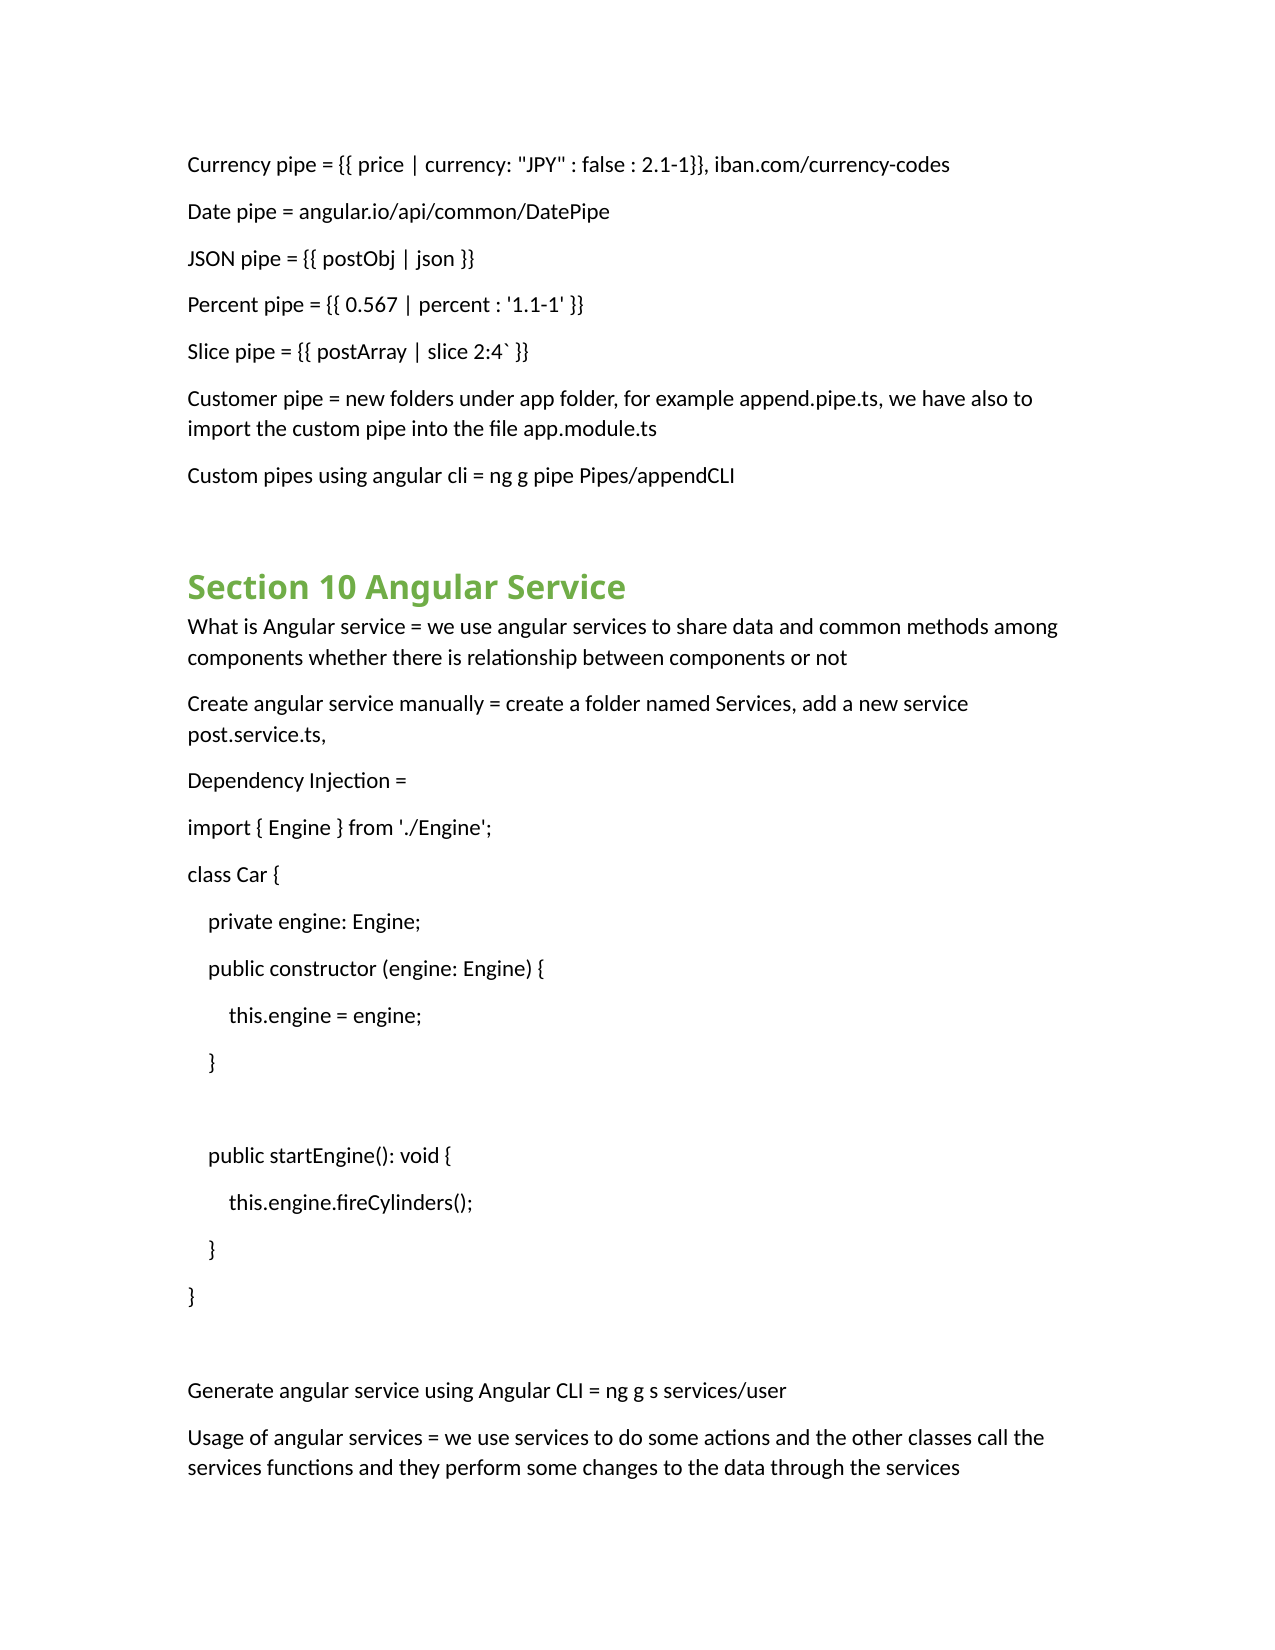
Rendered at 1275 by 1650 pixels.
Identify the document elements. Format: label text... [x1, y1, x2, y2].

text Date pipe = angular.io/api/common/DatePipe [187, 197, 1087, 225]
text this.engine.fireCylinders(); [187, 1188, 1087, 1217]
subtitle Section 10 Angular Service [187, 563, 1087, 609]
text class Car { [187, 860, 1087, 888]
text Usage of angular services = we use services to do some actions and the other classes call the services functions and they perform some changes to the data through the services [187, 1423, 1087, 1481]
text } [187, 1282, 1087, 1310]
text Generate angular service using Angular CLI = ng g s services/user [187, 1376, 1087, 1404]
text } [187, 1048, 1087, 1076]
text public constructor (engine: Engine) { [187, 954, 1087, 982]
text this.engine = engine; [187, 1001, 1087, 1029]
text } [187, 1235, 1087, 1263]
text import { Engine } from './Engine'; [187, 813, 1087, 842]
text public startEngine(): void { [187, 1142, 1087, 1170]
text Customer pipe = new folders under app folder, for example append.pipe.ts, we have also to import the custom pipe into the file app.module.ts [187, 384, 1087, 443]
text Dependency Injection = [187, 767, 1087, 795]
text Currency pipe = {{ price | currency: "JPY" : false : 2.1-1}}, iban.com/currency-codes [187, 150, 1087, 178]
text Slice pipe = {{ postArray | slice 2:4` }} [187, 337, 1087, 366]
text Create angular service manually = create a folder named Services, add a new service post.service.ts, [187, 689, 1087, 748]
text Percent pipe = {{ 0.567 | percent : '1.1-1' }} [187, 291, 1087, 319]
text Custom pipes using angular cli = ng g pipe Pipes/appendCLI [187, 461, 1087, 489]
text What is Angular service = we use angular services to share data and common methods among components whether there is relationship between components or not [187, 612, 1087, 671]
text private engine: Engine; [187, 907, 1087, 935]
text JSON pipe = {{ postObj | json }} [187, 244, 1087, 272]
